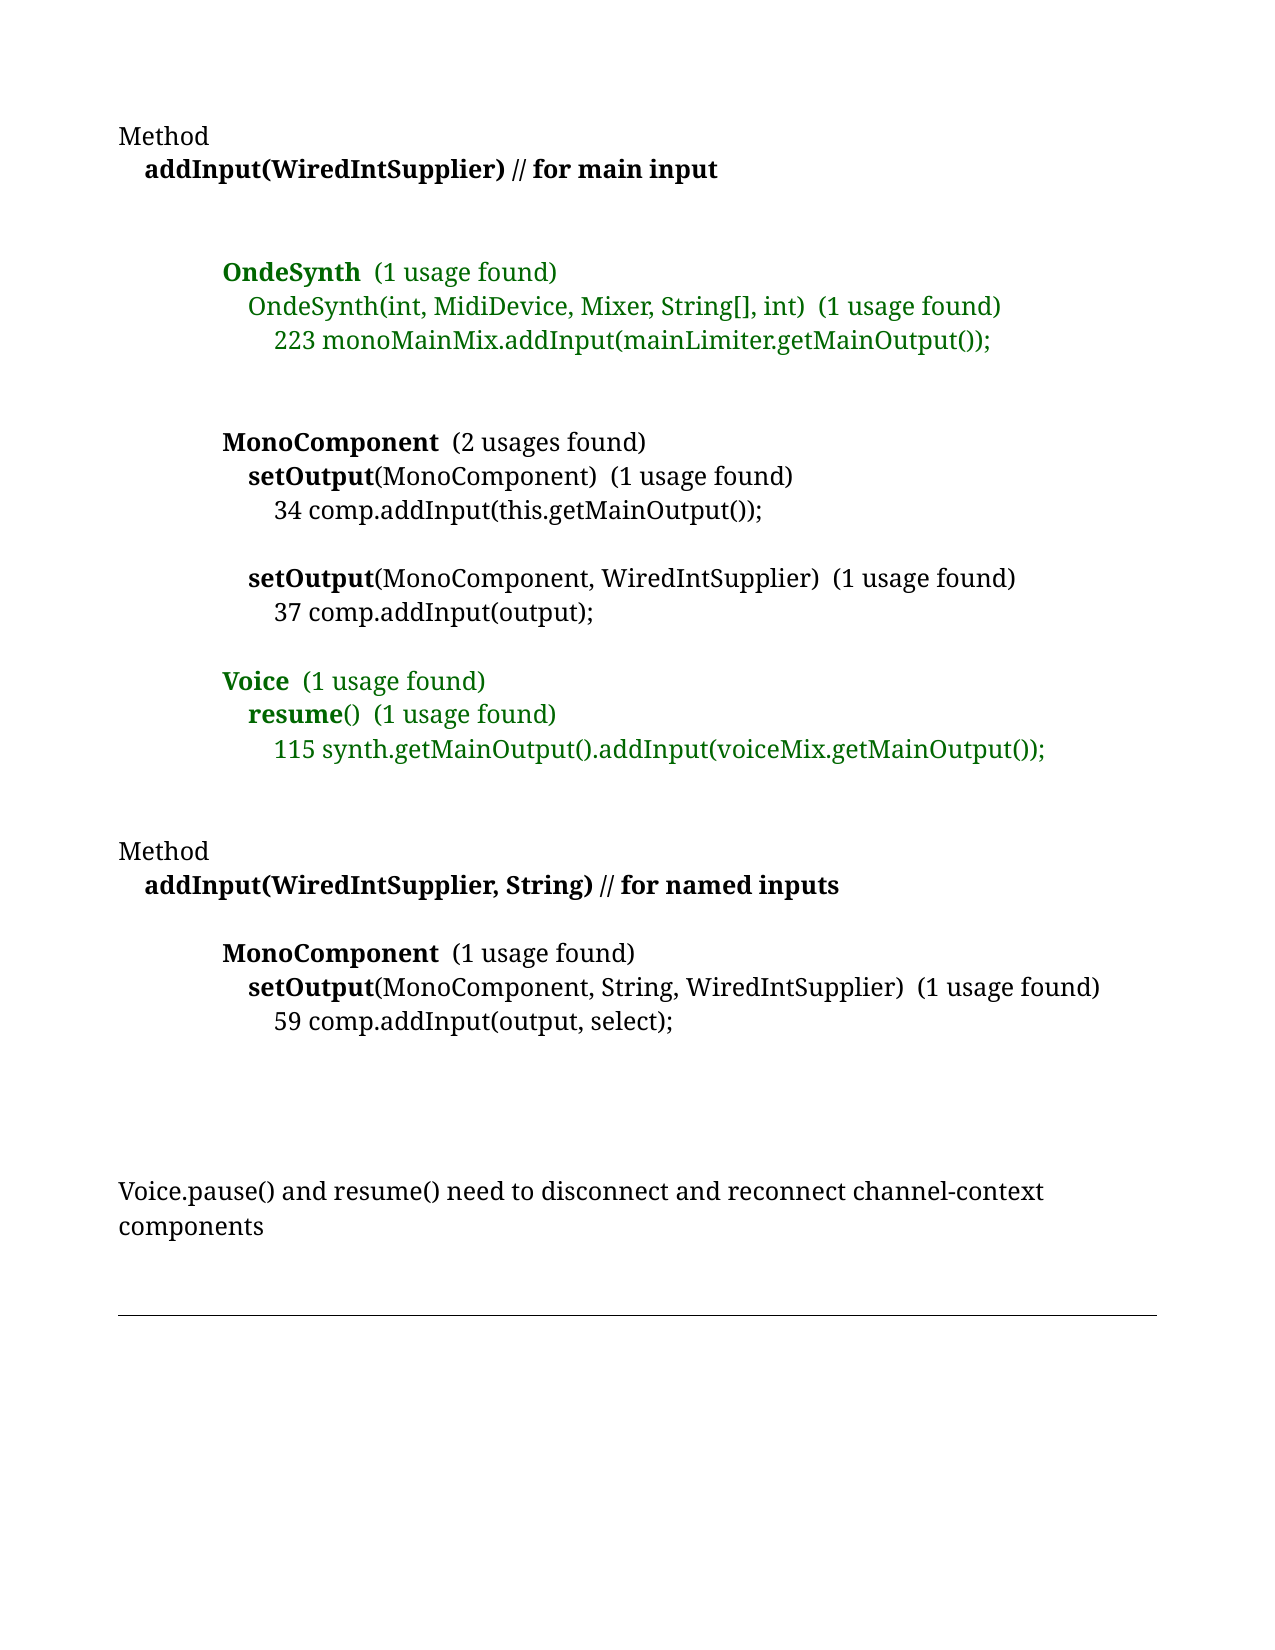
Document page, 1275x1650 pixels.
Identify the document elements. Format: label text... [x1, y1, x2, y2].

text setOutput(MonoComponent, WiredIntSupplier) (1 usage found) [118, 561, 1157, 595]
text OndeSynth(int, MidiDevice, Mixer, String[], int) (1 usage found) [118, 288, 1157, 322]
text 37 comp.addInput(output); [118, 595, 1157, 629]
text resume() (1 usage found) [118, 697, 1157, 731]
text MonoComponent (1 usage found) [118, 936, 1157, 970]
text 34 comp.addInput(this.getMainOutput()); [118, 493, 1157, 527]
text MonoComponent (2 usages found) [118, 425, 1157, 459]
text setOutput(MonoComponent) (1 usage found) [118, 459, 1157, 493]
text Method [118, 833, 1157, 867]
text addInput(WiredIntSupplier) // for main input [118, 152, 1157, 186]
text 115 synth.getMainOutput().addInput(voiceMix.getMainOutput()); [118, 731, 1157, 765]
text 59 comp.addInput(output, select); [118, 1004, 1157, 1038]
text OndeSynth (1 usage found) [118, 254, 1157, 288]
text 223 monoMainMix.addInput(mainLimiter.getMainOutput()); [118, 322, 1157, 357]
text Voice (1 usage found) [118, 663, 1157, 697]
text Method [118, 118, 1157, 152]
text Voice.pause() and resume() need to disconnect and reconnect channel-context components [118, 1174, 1157, 1242]
text setOutput(MonoComponent, String, WiredIntSupplier) (1 usage found) [118, 970, 1157, 1004]
text addInput(WiredIntSupplier, String) // for named inputs [118, 867, 1157, 902]
